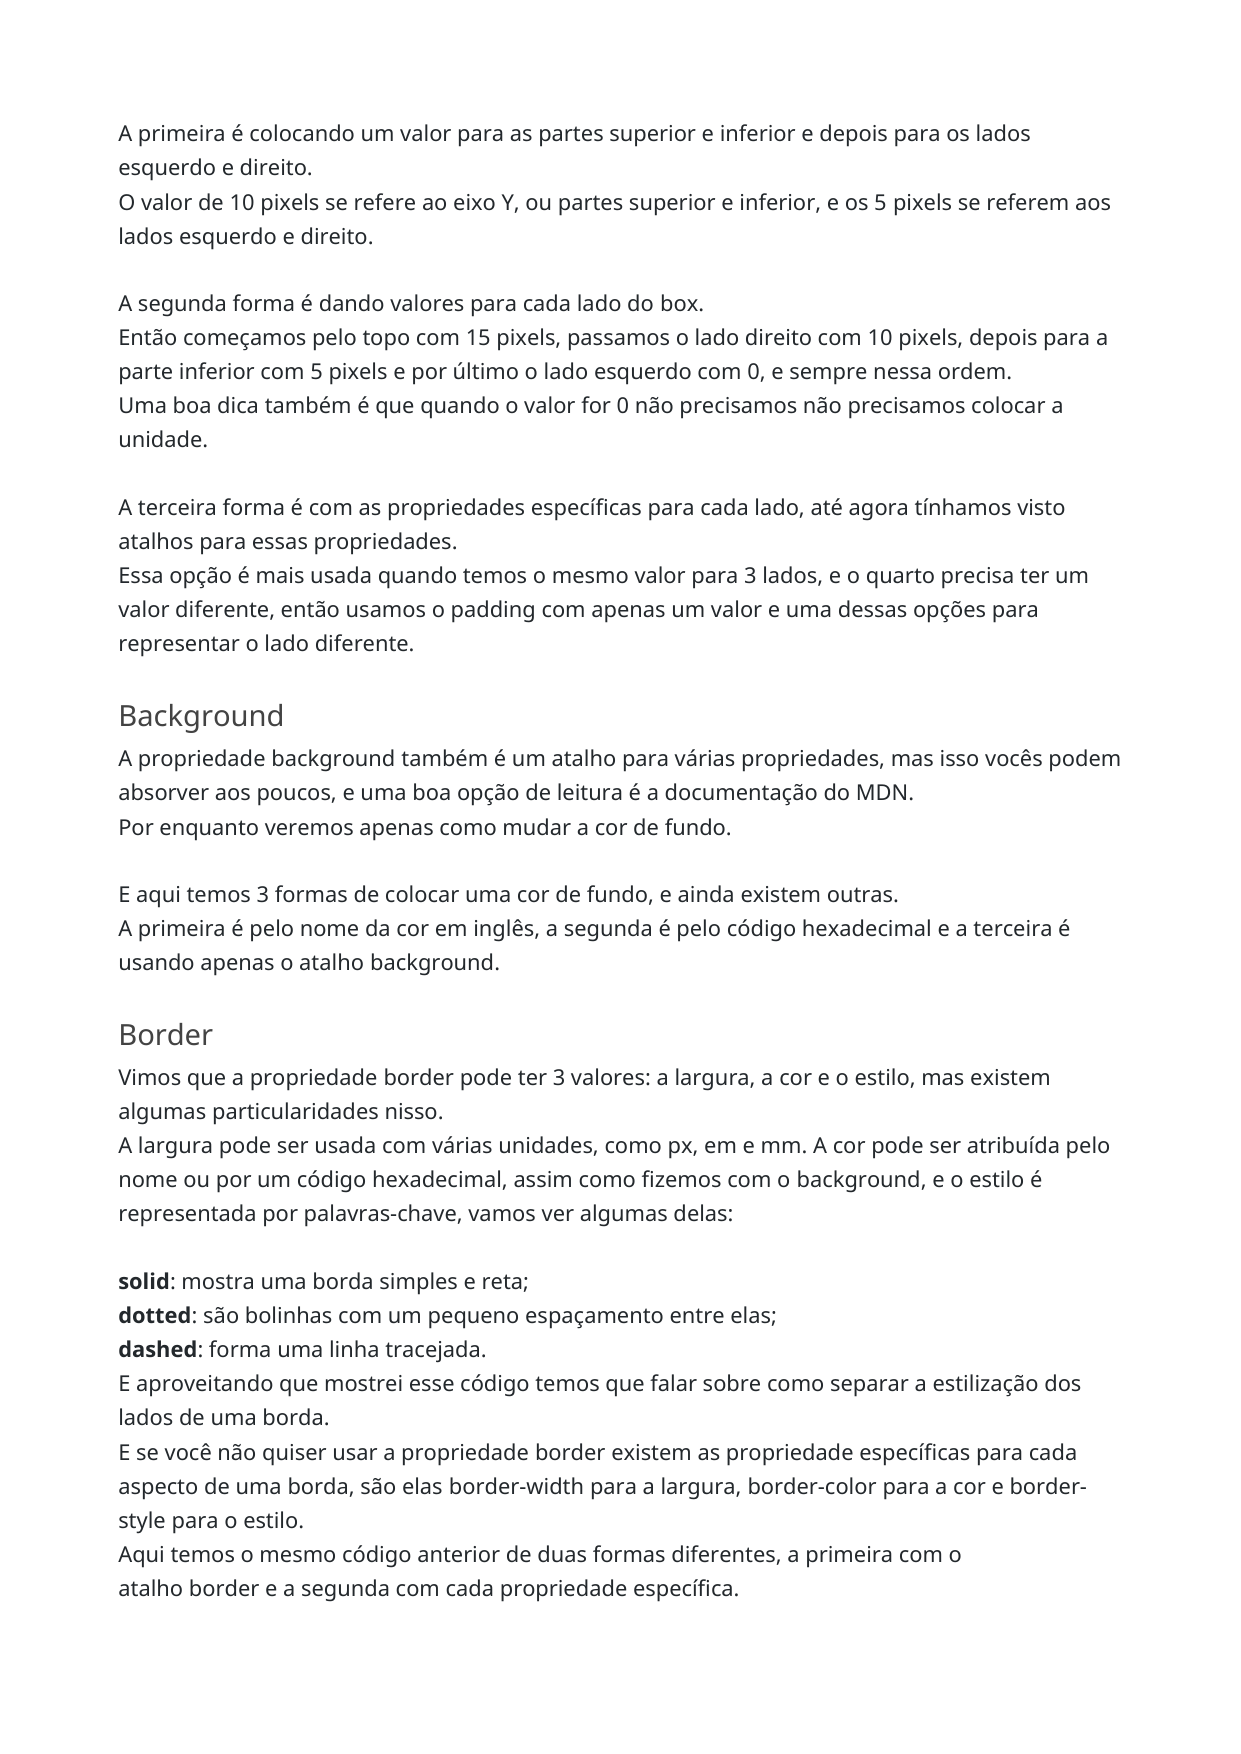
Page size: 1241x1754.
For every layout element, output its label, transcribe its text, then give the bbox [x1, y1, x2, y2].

text dotted: são bolinhas com um pequeno espaçamento entre elas; [118, 1300, 1122, 1329]
text Então começamos pelo topo com 15 pixels, passamos o lado direito com 10 pixels, depois para a parte inferior com 5 pixels e por último o lado esquerdo com 0, e sempre nessa ordem. [118, 322, 1122, 386]
text solid: mostra uma borda simples e reta; [118, 1266, 1122, 1295]
text E aproveitando que mostrei esse código temos que falar sobre como separar a estilização dos lados de uma borda. [118, 1368, 1122, 1432]
text E aqui temos 3 formas de colocar uma cor de fundo, e ainda existem outras. [118, 879, 1122, 908]
text dashed: forma uma linha tracejada. [118, 1334, 1122, 1364]
text A segunda forma é dando valores para cada lado do box. [118, 288, 1122, 318]
text A primeira é pelo nome da cor em inglês, a segunda é pelo código hexadecimal e a terceira é usando apenas o atalho background. [118, 913, 1122, 977]
text A propriedade background também é um atalho para várias propriedades, mas isso vocês podem absorver aos poucos, e uma boa opção de leitura é a documentação do MDN. [118, 743, 1122, 807]
text O valor de 10 pixels se refere ao eixo Y, ou partes superior e inferior, e os 5 pixels se referem aos lados esquerdo e direito. [118, 186, 1122, 250]
text Essa opção é mais usada quando temos o mesmo valor para 3 lados, e o quarto precisa ter um valor diferente, então usamos o padding com apenas um valor e uma dessas opções para representar o lado diferente. [118, 560, 1122, 658]
text Vimos que a propriedade border pode ter 3 valores: a largura, a cor e o estilo, mas existem algumas particularidades nisso. [118, 1062, 1122, 1126]
text Por enquanto veremos apenas como mudar a cor de fundo. [118, 811, 1122, 841]
subtitle Border [118, 1014, 1122, 1054]
text E se você não quiser usar a propriedade border existem as propriedade específicas para cada aspecto de uma borda, são elas border-width para a largura, border-color para a cor e border-style para o estilo. [118, 1436, 1122, 1534]
text A terceira forma é com as propriedades específicas para cada lado, até agora tínhamos visto atalhos para essas propriedades. [118, 492, 1122, 556]
subtitle Background [118, 696, 1122, 735]
text Aqui temos o mesmo código anterior de duas formas diferentes, a primeira com o atalho border e a segunda com cada propriedade específica. [118, 1539, 1122, 1603]
text Uma boa dica também é que quando o valor for 0 não precisamos não precisamos colocar a unidade. [118, 390, 1122, 454]
text A largura pode ser usada com várias unidades, como px, em e mm. A cor pode ser atribuída pelo nome ou por um código hexadecimal, assim como fizemos com o background, e o estilo é representada por palavras-chave, vamos ver algumas delas: [118, 1130, 1122, 1228]
text A primeira é colocando um valor para as partes superior e inferior e depois para os lados esquerdo e direito. [118, 118, 1122, 182]
